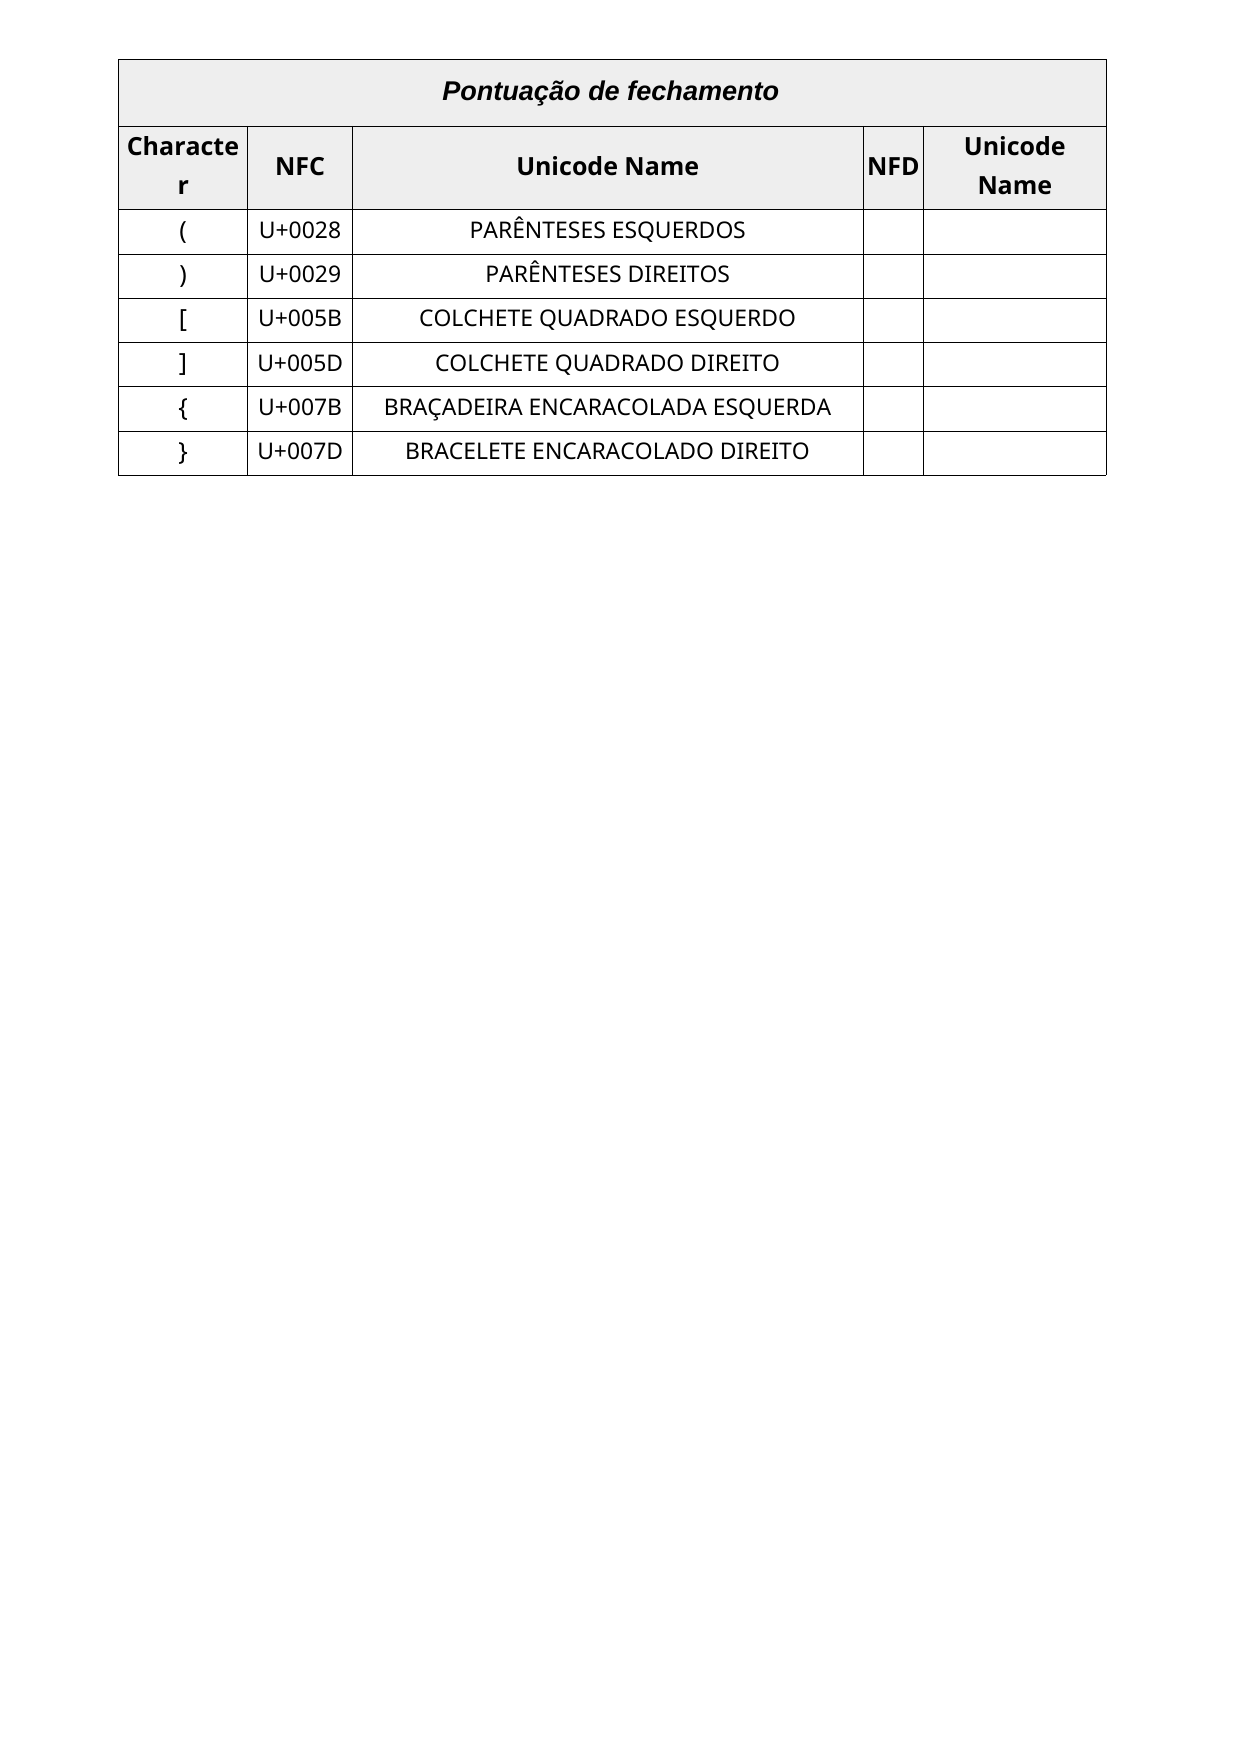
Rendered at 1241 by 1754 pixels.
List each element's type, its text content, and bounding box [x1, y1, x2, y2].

table_cell [864, 255, 923, 298]
table_cell } [119, 432, 247, 475]
table_cell Character [119, 127, 247, 209]
table_cell ( [119, 210, 247, 253]
table_cell U+0029 [248, 255, 352, 298]
table_cell [ [119, 299, 247, 342]
table_cell NFC [248, 127, 352, 209]
table_cell [924, 210, 1106, 253]
table_cell NFD [864, 127, 923, 209]
table_cell Unicode Name [353, 127, 863, 209]
table_header Pontuação de fechamento [119, 60, 1106, 126]
table_cell U+007B [248, 387, 352, 431]
table_cell U+0028 [248, 210, 352, 253]
table_cell COLCHETE QUADRADO ESQUERDO [353, 299, 863, 342]
table_cell U+005B [248, 299, 352, 342]
table_cell [864, 210, 923, 253]
table_cell ) [119, 255, 247, 298]
table_cell COLCHETE QUADRADO DIREITO [353, 343, 863, 386]
table_cell [864, 387, 923, 431]
table_cell BRACELETE ENCARACOLADO DIREITO [353, 432, 863, 475]
table_cell ] [119, 343, 247, 386]
table_cell PARÊNTESES DIREITOS [353, 255, 863, 298]
table_cell PARÊNTESES ESQUERDOS [353, 210, 863, 253]
table_cell [924, 255, 1106, 298]
table_cell [864, 299, 923, 342]
table_cell [924, 343, 1106, 386]
table_cell [864, 343, 923, 386]
table_cell [924, 299, 1106, 342]
table_cell U+005D [248, 343, 352, 386]
table_cell [864, 432, 923, 475]
table_cell [924, 387, 1106, 431]
table_cell { [119, 387, 247, 431]
table_cell BRAÇADEIRA ENCARACOLADA ESQUERDA [353, 387, 863, 431]
table_cell U+007D [248, 432, 352, 475]
table_cell Unicode Name [924, 127, 1106, 209]
table_cell [924, 432, 1106, 475]
